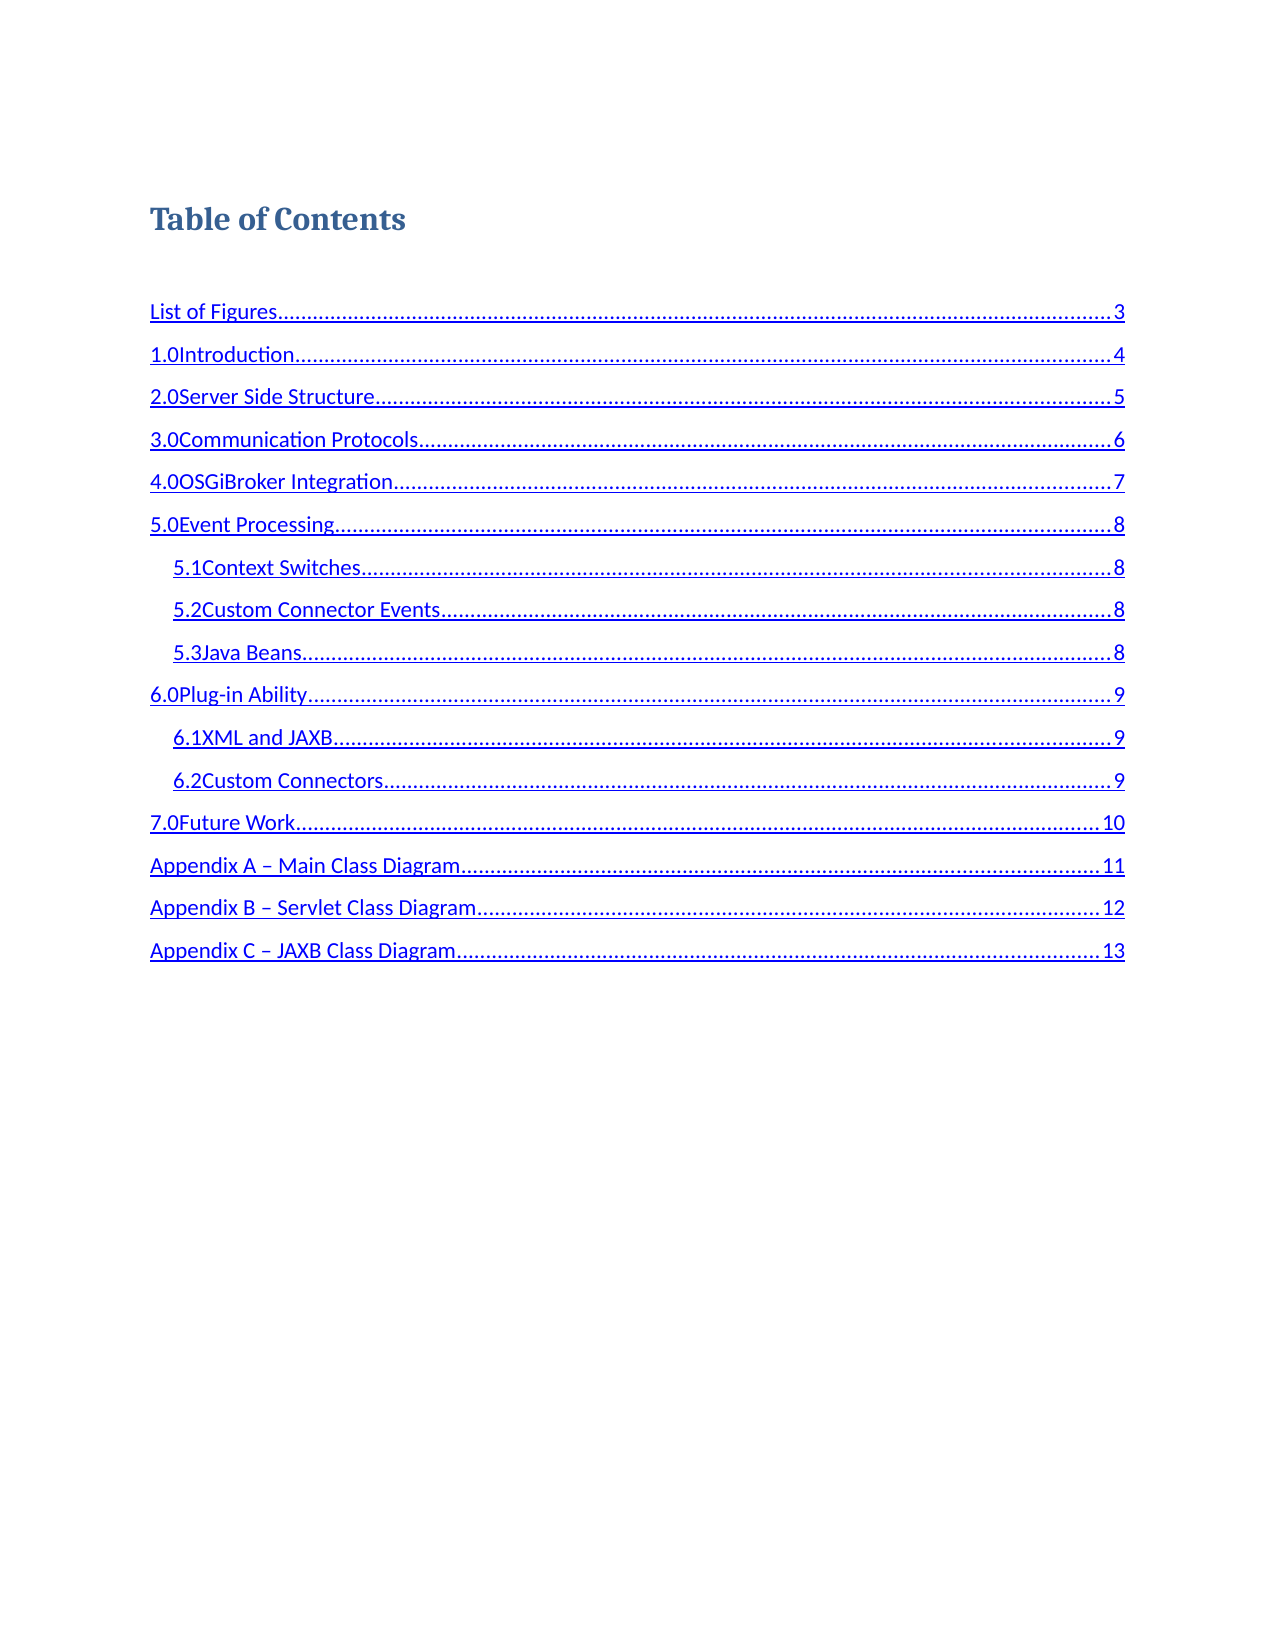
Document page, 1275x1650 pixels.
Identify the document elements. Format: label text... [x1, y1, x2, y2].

text 6.0Plug-in Ability 9 [150, 681, 1125, 705]
text List of Figures 3 [150, 297, 1125, 321]
text 6.1XML and JAXB 9 [173, 723, 1125, 747]
text 2.0Server Side Structure 5 [150, 382, 1125, 406]
text Appendix A – Main Class Diagram 11 [150, 851, 1125, 875]
text 5.0Event Processing 8 [150, 510, 1125, 534]
text 5.1Context Switches 8 [173, 553, 1125, 577]
text 1.0Introduction 4 [150, 340, 1125, 364]
text 5.3Java Beans 8 [173, 638, 1125, 662]
text 7.0Future Work 10 [150, 808, 1125, 832]
text 3.0Communication Protocols 6 [150, 425, 1125, 449]
text 6.2Custom Connectors 9 [173, 766, 1125, 790]
text Appendix C – JAXB Class Diagram 13 [150, 936, 1125, 960]
text 4.0OSGiBroker Integration 7 [150, 467, 1125, 492]
text Appendix B – Servlet Class Diagram 12 [150, 893, 1125, 918]
text 5.2Custom Connector Events 8 [173, 595, 1125, 619]
subtitle Table of Contents [150, 200, 1125, 238]
